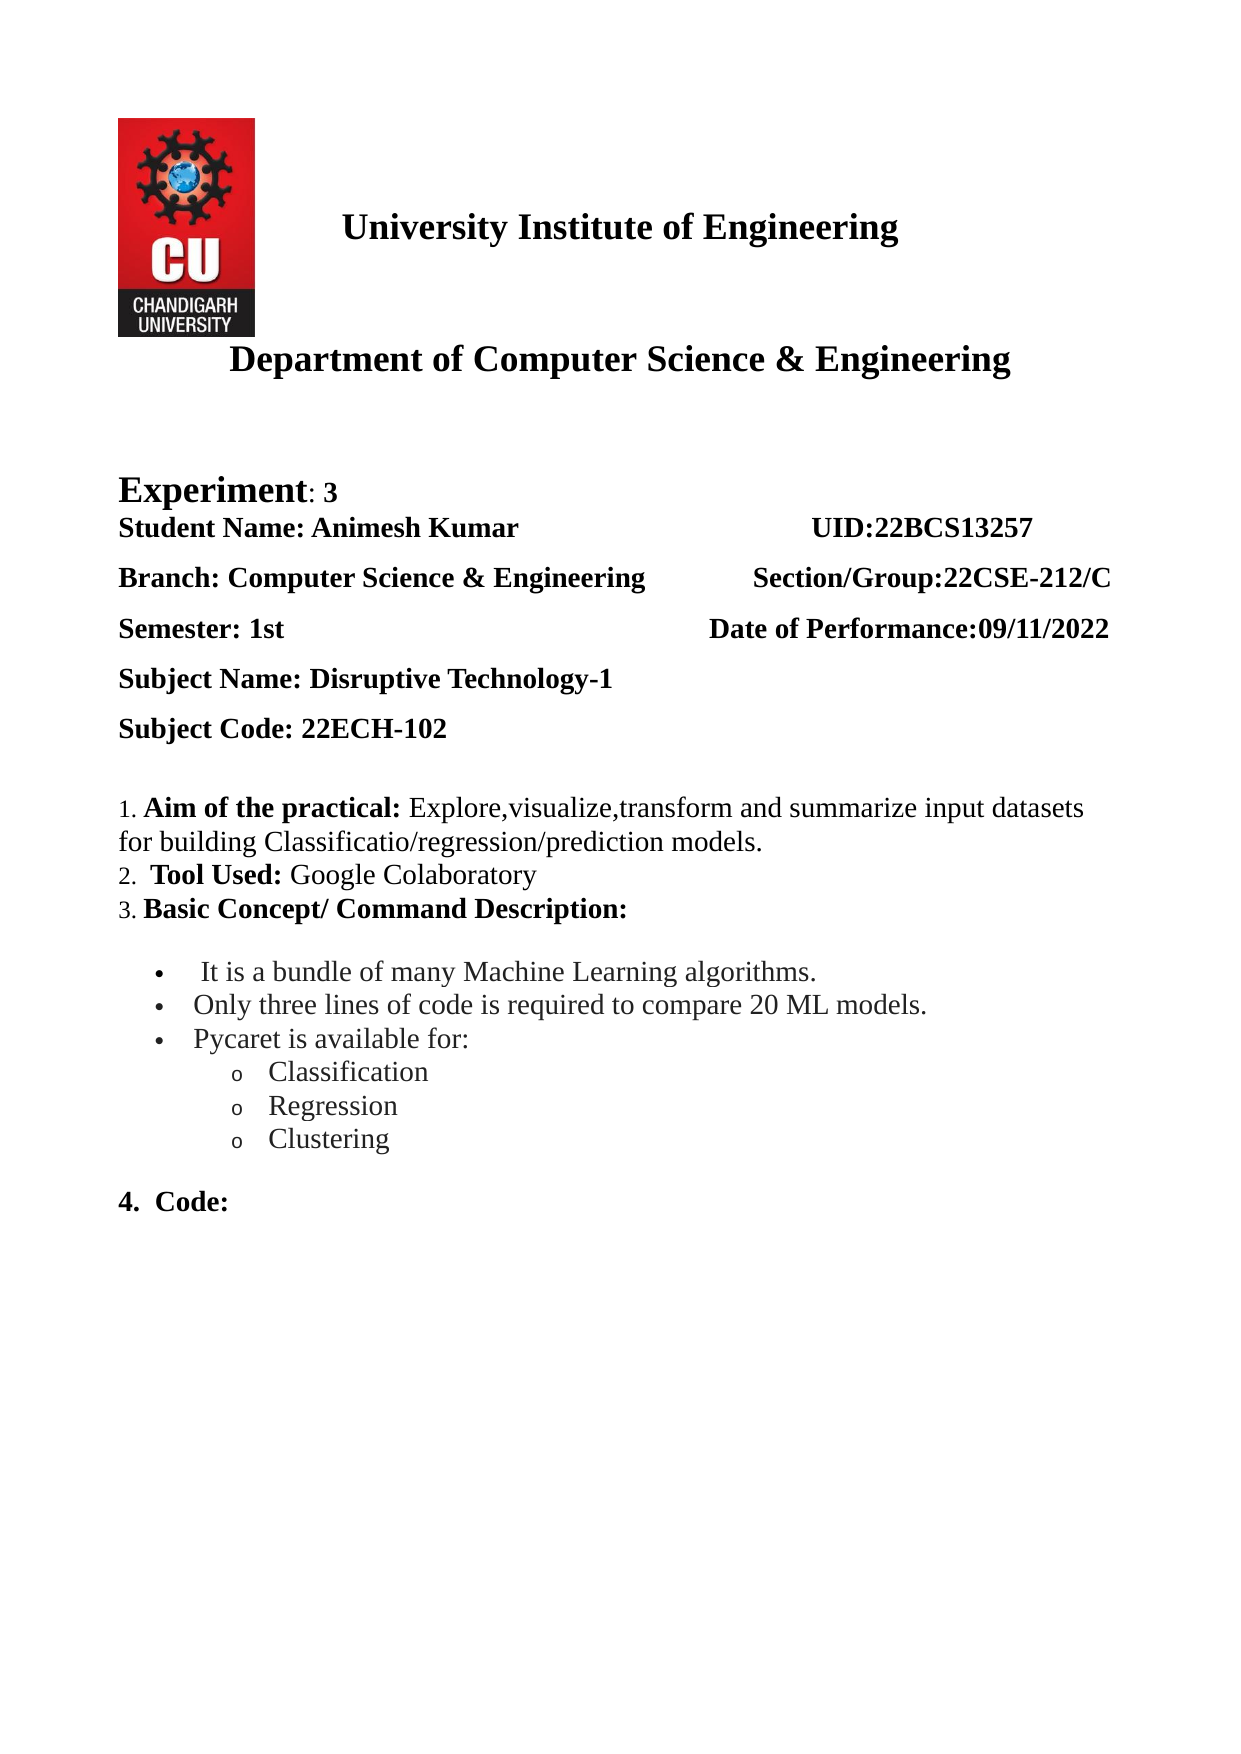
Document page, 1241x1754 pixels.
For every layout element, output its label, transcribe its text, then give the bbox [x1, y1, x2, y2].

list Code: [118, 1184, 1122, 1218]
picture [118, 118, 256, 337]
text Subject Code: 22ECH-102 [118, 711, 1122, 745]
text Student Name: Animesh Kumar UID:22BCS13257 [118, 510, 1122, 544]
list Pycaret is available for: [156, 1021, 1122, 1054]
subtitle Tool Used: Google Colaboratory [118, 857, 1122, 891]
text Experiment: 3 [118, 467, 1122, 510]
list Only three lines of code is required to compare 20 ML models. [156, 987, 1122, 1021]
text Semester: 1st Date of Performance:09/11/2022 [118, 611, 1122, 644]
list It is a bundle of many Machine Learning algorithms. [156, 954, 1122, 987]
list Clustering [231, 1121, 1122, 1155]
list Classification [231, 1054, 1122, 1088]
text Branch: Computer Science & Engineering Section/Group:22CSE-212/C [118, 560, 1122, 594]
list Regression [231, 1088, 1122, 1121]
subtitle Aim of the practical: Explore,visualize,transform and summarize input datasets for building Classificatio/regression/prediction models. [118, 790, 1122, 857]
list Basic Concept/ Command Description: [118, 891, 1122, 924]
text Subject Name: Disruptive Technology-1 [118, 661, 1122, 694]
